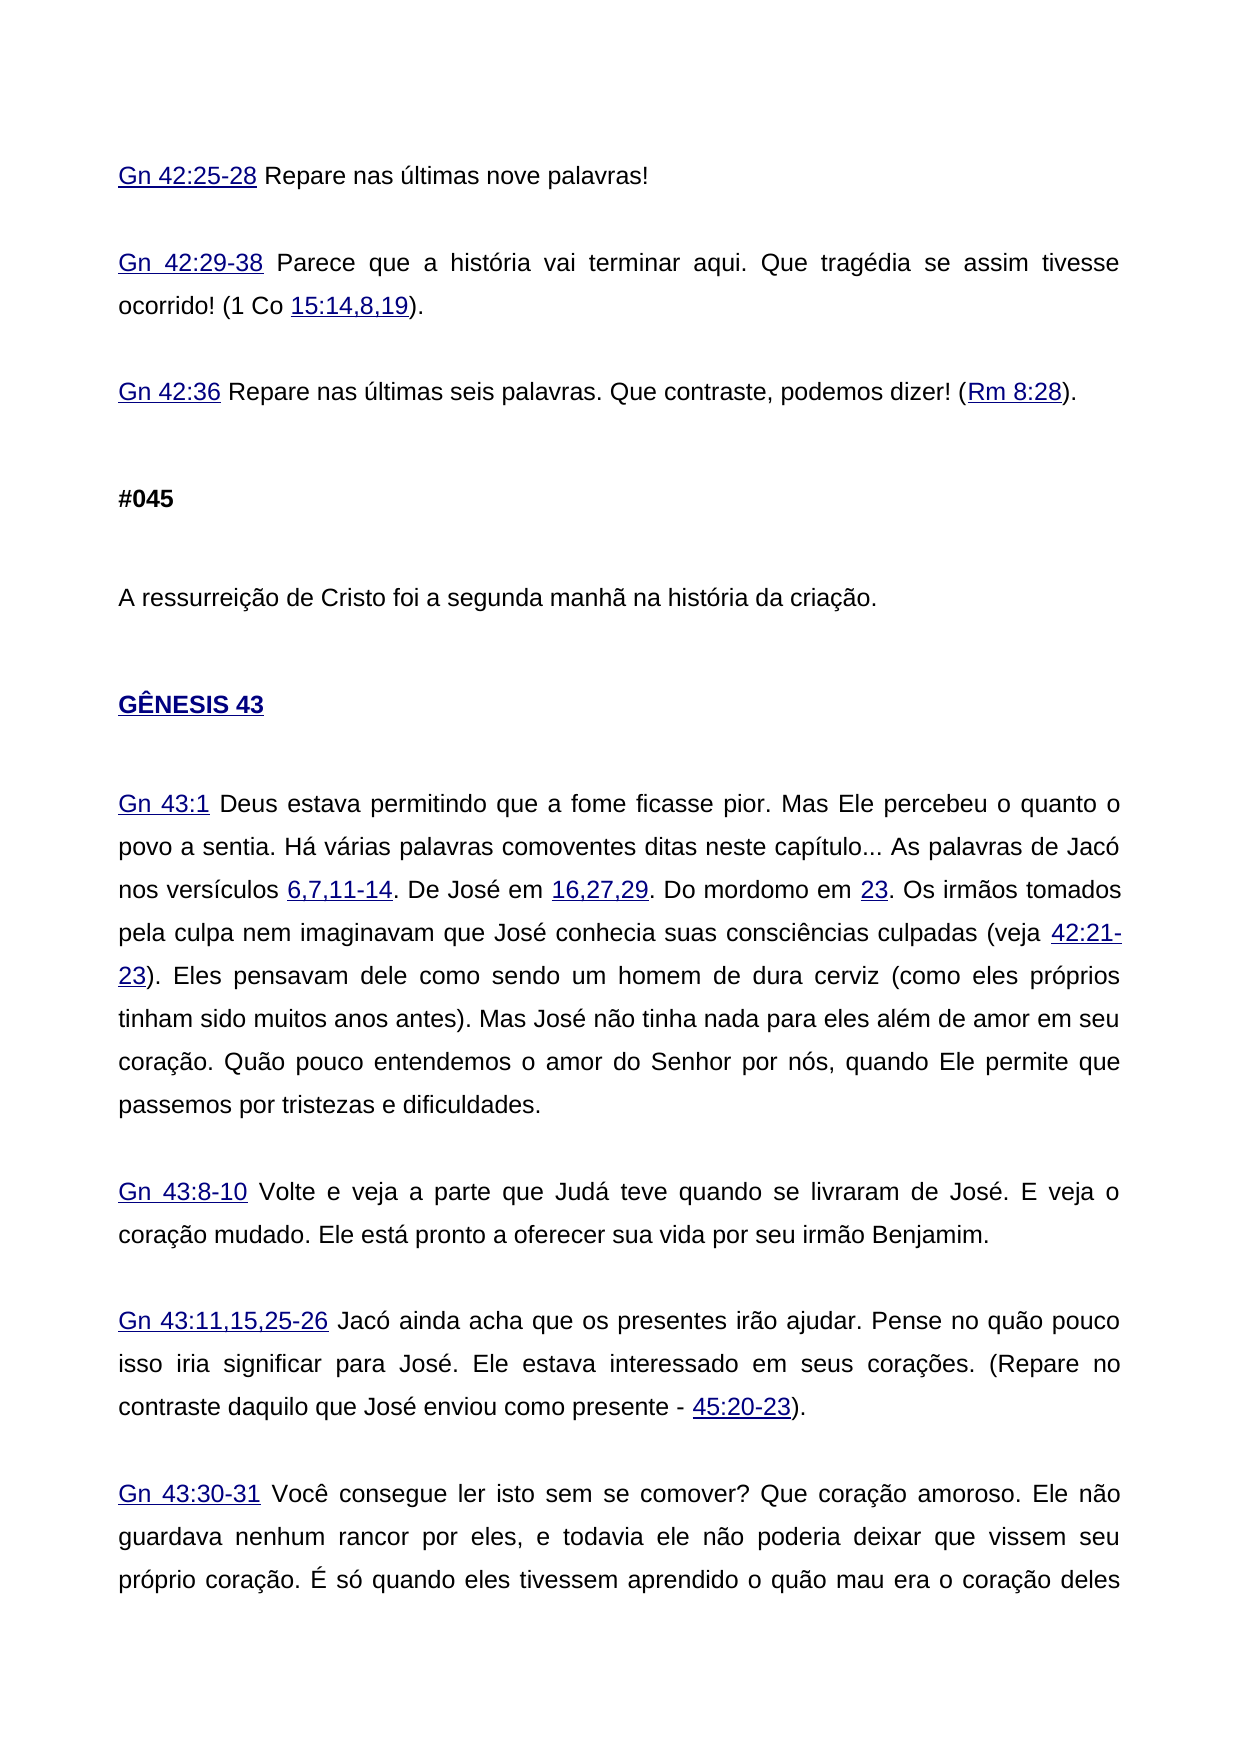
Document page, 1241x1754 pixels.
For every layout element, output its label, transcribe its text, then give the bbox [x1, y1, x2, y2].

text Gn 42:29-38 Parece que a história vai terminar aqui. Que tragédia se assim tivesse ocorrido! (1 Co 15:14,8,19). [118, 247, 1122, 319]
text Gn 42:36 Repare nas últimas seis palavras. Que contraste, podemos dizer! (Rm 8:28). [118, 377, 1122, 406]
subtitle #045 [118, 484, 1122, 513]
text Gn 43:8-10 Volte e veja a parte que Judá teve quando se livraram de José. E veja o coração mudado. Ele está pronto a oferecer sua vida por seu irmão Benjamim. [118, 1177, 1122, 1248]
text Gn 42:25-28 Repare nas últimas nove palavras! [118, 161, 1122, 190]
text A ressurreição de Cristo foi a segunda manhã na história da criação. [118, 583, 1122, 611]
text Gn 43:11,15,25-26 Jacó ainda acha que os presentes irão ajudar. Pense no quão pouco isso iria significar para José. Ele estava interessado em seus corações. (Repare no contraste daquilo que José enviou como presente - 45:20-23). [118, 1306, 1122, 1421]
text Gn 43:1 Deus estava permitindo que a fome ficasse pior. Mas Ele percebeu o quanto o povo a sentia. Há várias palavras comoventes ditas neste capítulo... As palavras de Jacó nos versículos 6,7,11-14. De José em 16,27,29. Do mordomo em 23. Os irmãos tomados pela culpa nem imaginavam que José conhecia suas consciências culpadas (veja 42:21-23). Eles pensavam dele como sendo um homem de dura cerviz (como eles próprios tinham sido muitos anos antes). Mas José não tinha nada para eles além de amor em seu coração. Quão pouco entendemos o amor do Senhor por nós, quando Ele permite que passemos por tristezas e dificuldades. [118, 788, 1122, 1119]
subtitle GÊNESIS 43 [118, 690, 1122, 718]
text Gn 43:30-31 Você consegue ler isto sem se comover? Que coração amoroso. Ele não guardava nenhum rancor por eles, e todavia ele não poderia deixar que vissem seu próprio coração. É só quando eles tivessem aprendido o quão mau era o coração deles [118, 1478, 1122, 1593]
